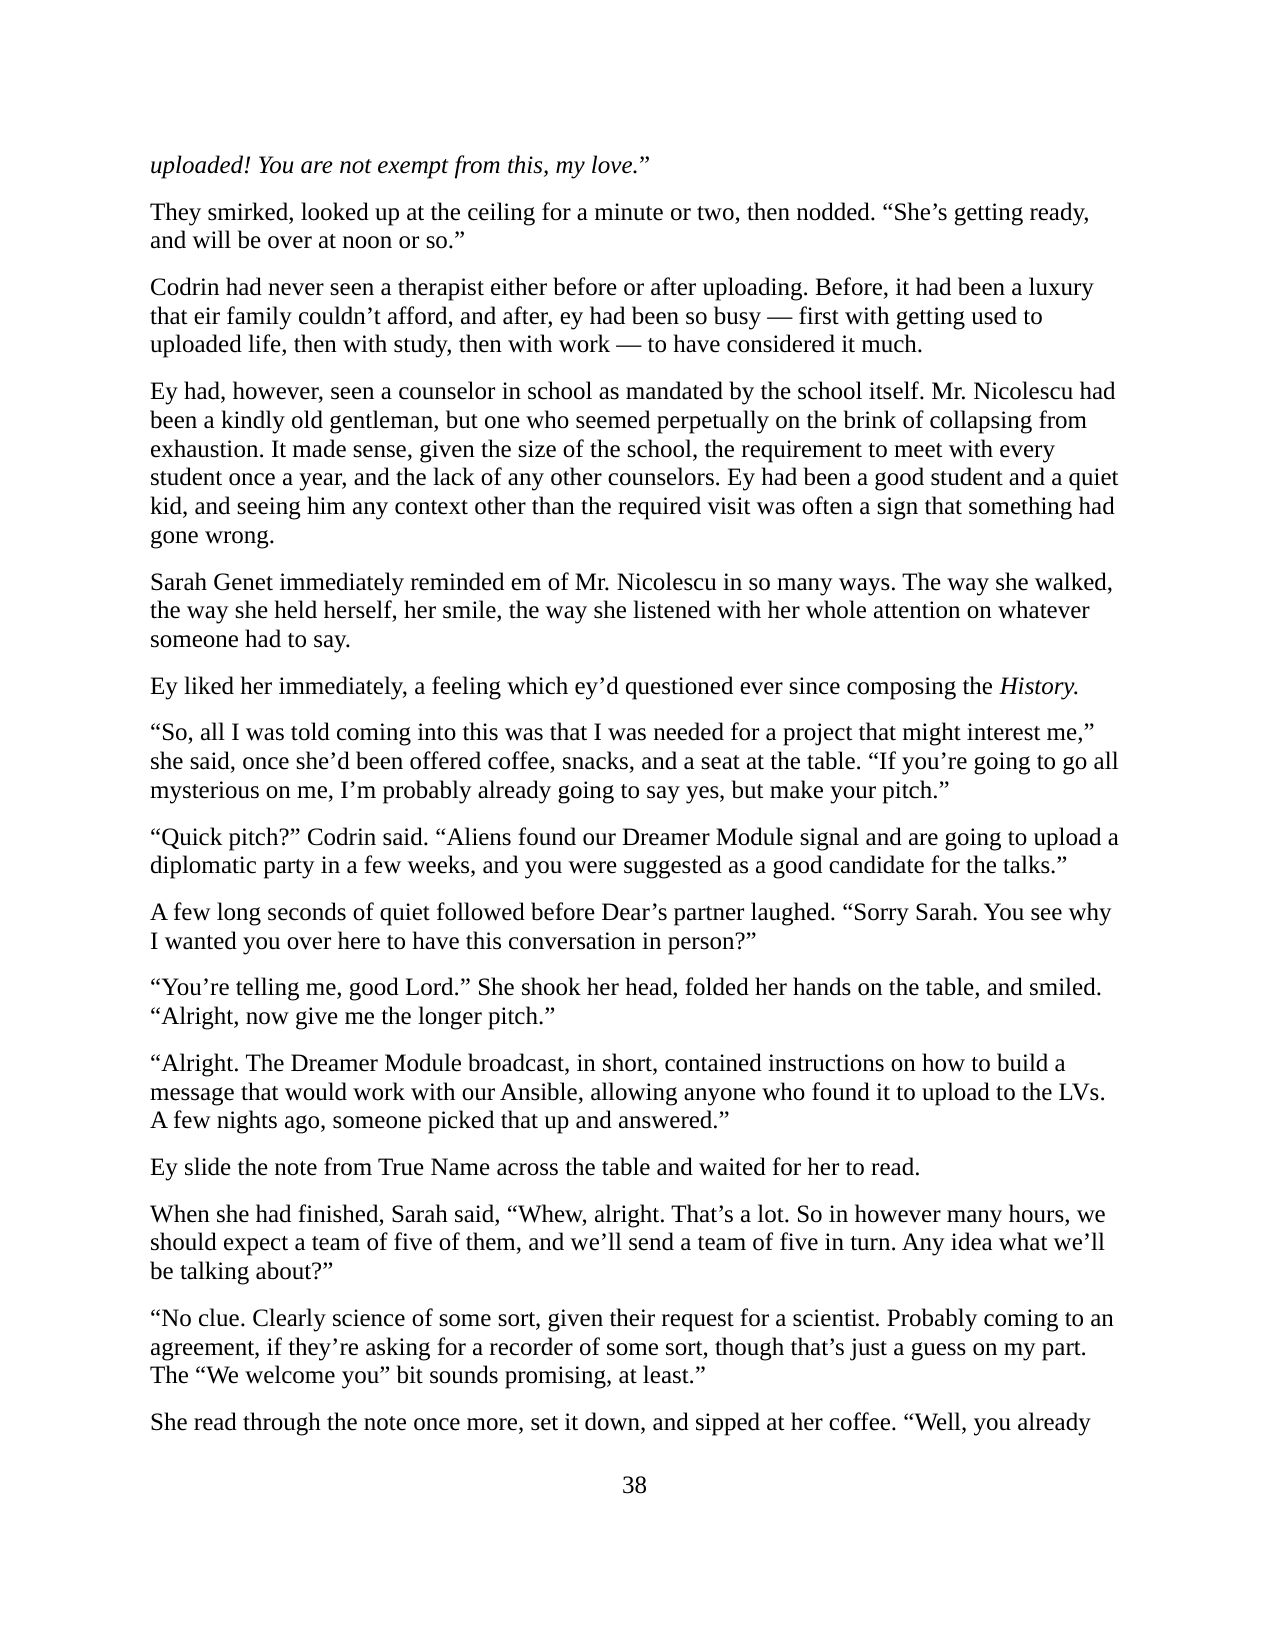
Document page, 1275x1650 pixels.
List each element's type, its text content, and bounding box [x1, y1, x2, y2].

text “Quick pitch?” Codrin said. “Aliens found our Dreamer Module signal and are going to upload a diplomatic party in a few weeks, and you were suggested as a good candidate for the talks.” [150, 822, 1125, 879]
text “So, all I was told coming into this was that I was needed for a project that might interest me,” she said, once she’d been offered coffee, snacks, and a seat at the table. “If you’re going to go all mysterious on me, I’m probably already going to say yes, but make your pitch.” [150, 717, 1125, 804]
text uploaded! You are not exempt from this, my love.” [150, 150, 1125, 179]
text Codrin had never seen a therapist either before or after uploading. Before, it had been a luxury that eir family couldn’t afford, and after, ey had been so busy — first with getting used to uploaded life, then with study, then with work — to have considered it much. [150, 272, 1125, 358]
text Sarah Genet immediately reminded em of Mr. Nicolescu in so many ways. The way she walked, the way she held herself, her smile, the way she listened with her whole attention on whatever someone had to say. [150, 567, 1125, 653]
text When she had finished, Sarah said, “Whew, alright. That’s a lot. So in however many hours, we should expect a team of five of them, and we’ll send a team of five in turn. Any idea what we’ll be talking about?” [150, 1199, 1125, 1285]
text She read through the note once more, set it down, and sipped at her coffee. “Well, you already [150, 1407, 1125, 1436]
text A few long seconds of quiet followed before Dear’s partner laughed. “Sorry Sarah. You see why I wanted you over here to have this conversation in person?” [150, 897, 1125, 954]
text Ey had, however, seen a counselor in school as mandated by the school itself. Mr. Nicolescu had been a kindly old gentleman, but one who seemed perpetually on the brink of collapsing from exhaustion. It made sense, given the size of the school, the requirement to meet with every student once a year, and the lack of any other counselors. Ey had been a good student and a quiet kid, and seeing him any context other than the required visit was often a sign that something had gone wrong. [150, 376, 1125, 549]
text “Alright. The Dreamer Module broadcast, in short, contained instructions on how to build a message that would work with our Ansible, allowing anyone who found it to upload to the LVs. A few nights ago, someone picked that up and answered.” [150, 1048, 1125, 1134]
text “You’re telling me, good Lord.” She shook her head, folded her hands on the table, and smiled. “Alright, now give me the longer pitch.” [150, 972, 1125, 1030]
text Ey liked her immediately, a feeling which ey’d questioned ever since composing the History. [150, 671, 1125, 699]
text “No clue. Clearly science of some sort, given their request for a scientist. Probably coming to an agreement, if they’re asking for a recorder of some sort, though that’s just a guess on my part. The “We welcome you” bit sounds promising, at least.” [150, 1303, 1125, 1389]
text Ey slide the note from True Name across the table and waited for her to read. [150, 1152, 1125, 1181]
text They smirked, looked up at the ceiling for a minute or two, then nodded. “She’s getting ready, and will be over at noon or so.” [150, 197, 1125, 254]
